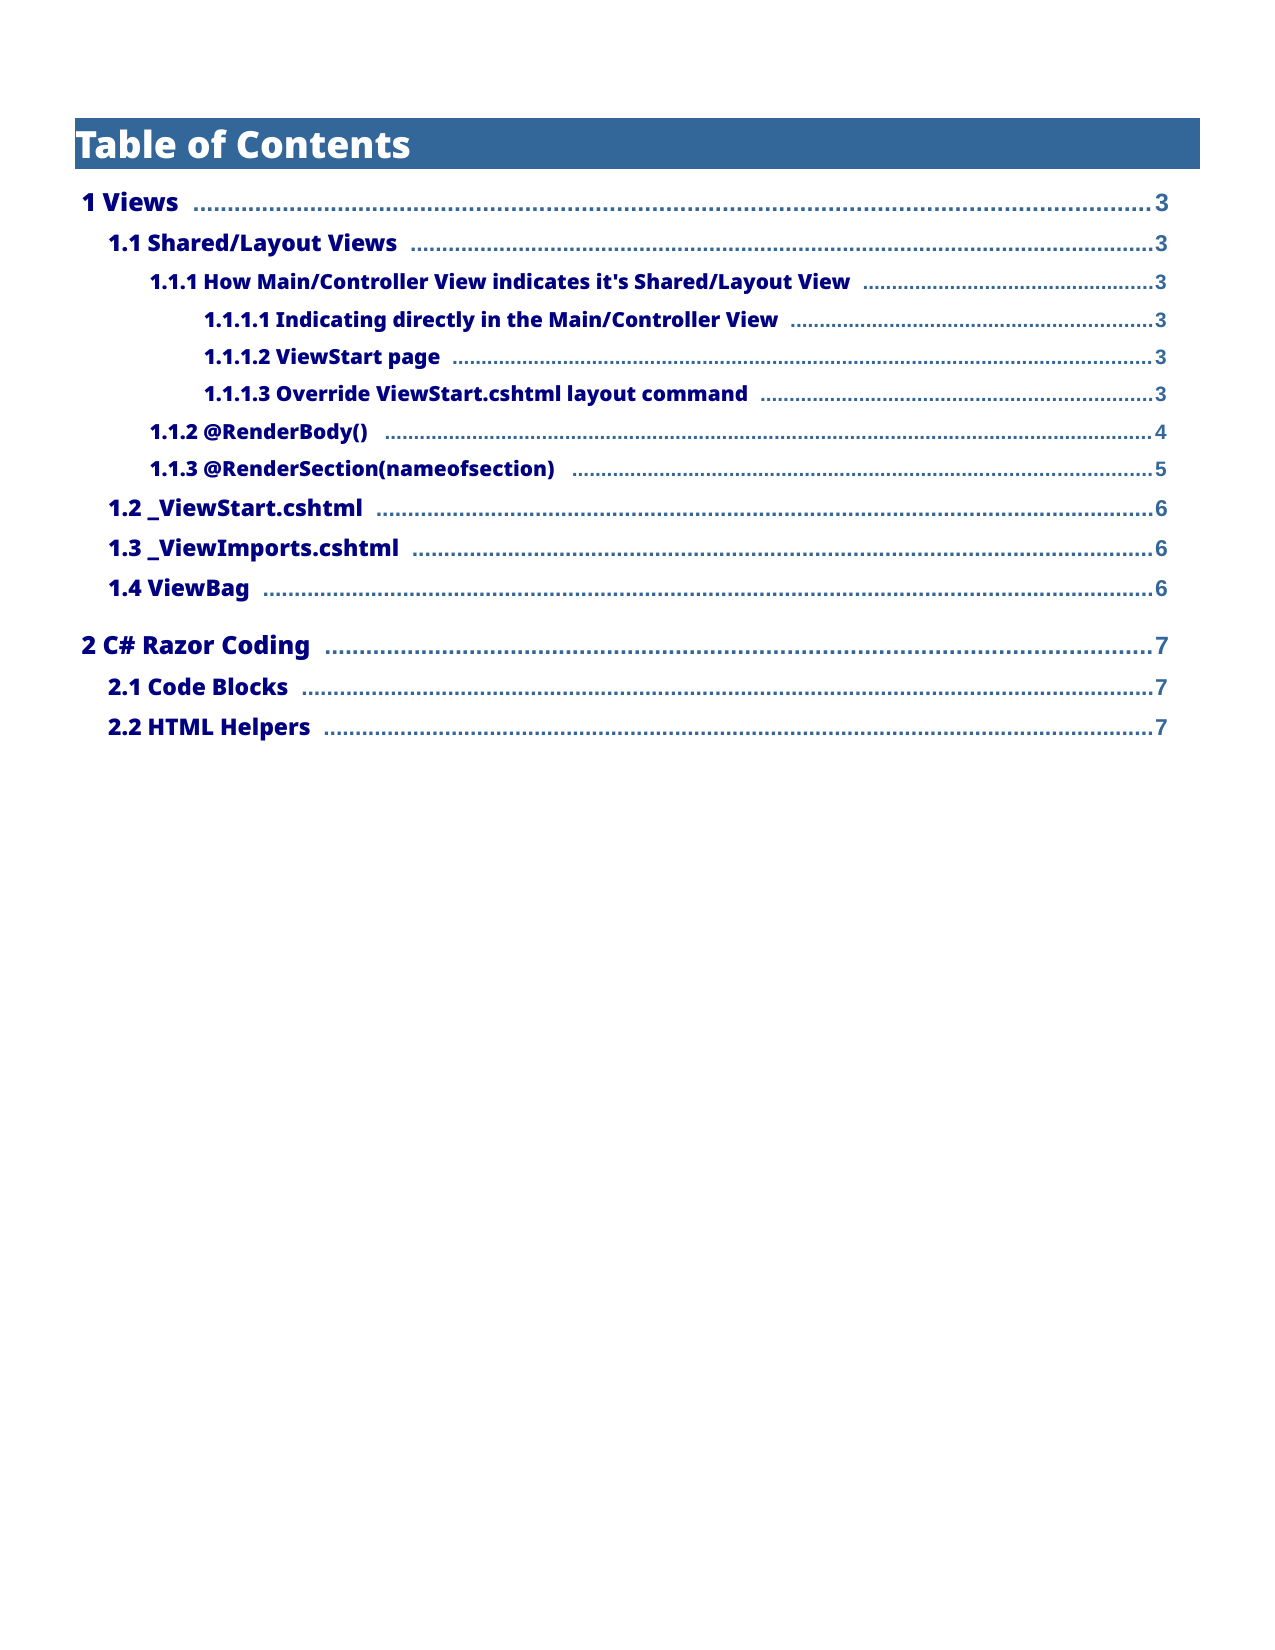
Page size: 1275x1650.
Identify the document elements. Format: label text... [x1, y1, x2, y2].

text 1.1 Shared/Layout Views 3 [75, 227, 1200, 258]
text 1.1.2 @RenderBody() 4 [75, 417, 1200, 445]
text 2 C# Razor Coding 7 [75, 627, 1200, 661]
title Table of Contents [75, 118, 1200, 169]
text 1.1.3 @RenderSection(nameofsection) 5 [75, 454, 1200, 483]
text 1.2 _ViewStart.cshtml 6 [75, 492, 1200, 523]
text 1.1.1.3 Override ViewStart.cshtml layout command 3 [75, 379, 1200, 408]
text 1.3 _ViewImports.cshtml 6 [75, 532, 1200, 563]
text 2.2 HTML Helpers 7 [75, 711, 1200, 742]
text 1.4 ViewBag 6 [75, 572, 1200, 603]
text 1.1.1.2 ViewStart page 3 [75, 342, 1200, 371]
text 1 Views 3 [75, 184, 1200, 218]
text 1.1.1 How Main/Controller View indicates it's Shared/Layout View 3 [75, 267, 1200, 296]
text 1.1.1.1 Indicating directly in the Main/Controller View 3 [75, 305, 1200, 333]
text 2.1 Code Blocks 7 [75, 670, 1200, 702]
